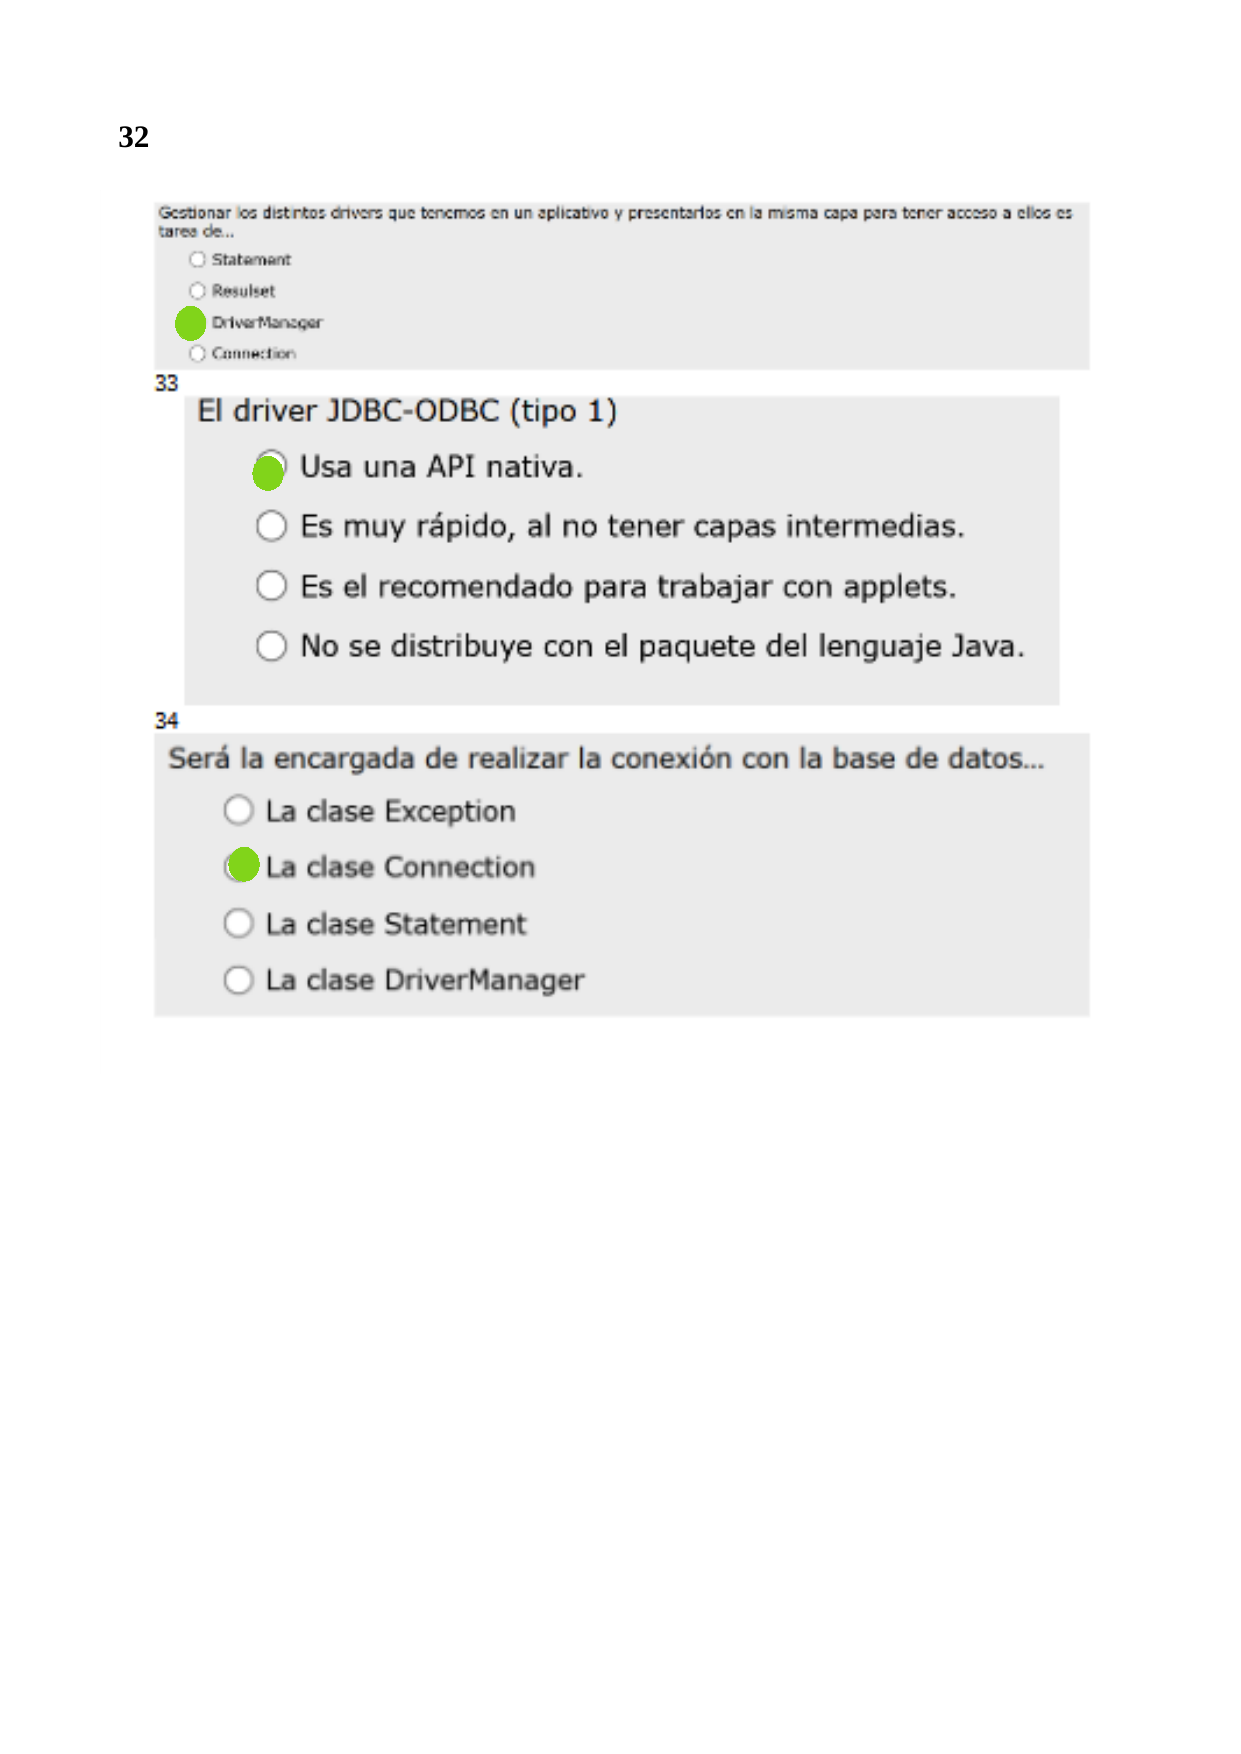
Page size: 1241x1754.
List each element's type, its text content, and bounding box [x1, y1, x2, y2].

text 32 [118, 118, 1122, 154]
picture [99, 190, 1158, 1074]
